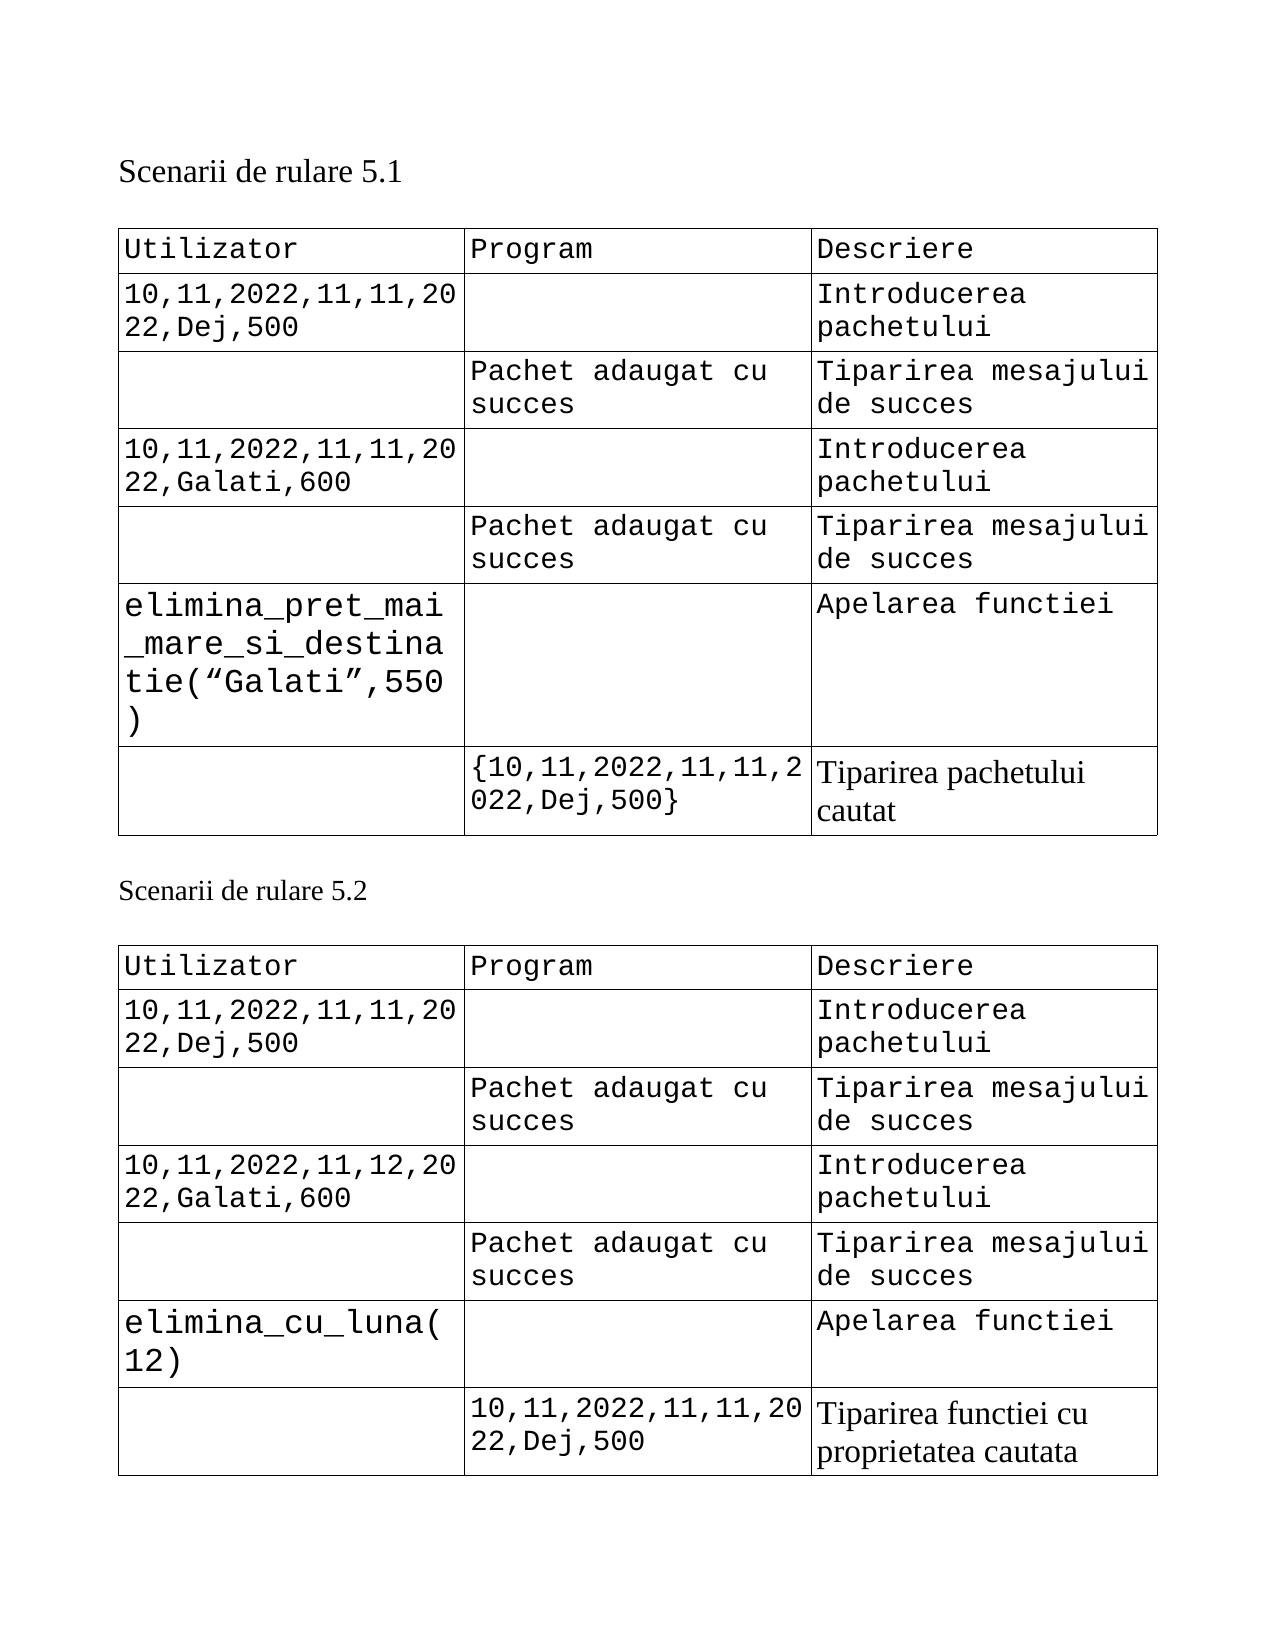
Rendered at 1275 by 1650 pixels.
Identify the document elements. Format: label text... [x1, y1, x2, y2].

table_header Program [465, 946, 811, 989]
table_header Program [465, 229, 811, 273]
table_cell 10,11,2022,11,11,2022,Dej,500 [119, 990, 464, 1067]
table_cell 10,11,2022,11,12,2022,Galati,600 [119, 1146, 464, 1222]
text Scenarii de rulare 5.1 [118, 152, 1157, 190]
table_header Descriere [812, 229, 1157, 273]
table_header Utilizator [119, 946, 464, 989]
table_cell Introducerea pachetului [812, 274, 1157, 351]
table_header [119, 747, 464, 834]
table_cell Pachet adaugat cu succes [465, 1223, 811, 1300]
table_cell 10,11,2022,11,11,2022,Galati,600 [119, 429, 464, 506]
table_cell [465, 1146, 811, 1222]
table_header Tiparirea functiei cu proprietatea cautata [812, 1388, 1157, 1475]
table_cell elimina_cu_luna(12) [119, 1301, 464, 1387]
table_cell Tiparirea mesajului de succes [812, 1223, 1157, 1300]
table_cell Apelarea functiei [812, 584, 1157, 746]
table_cell [119, 1068, 464, 1144]
table_header Descriere [812, 946, 1157, 989]
table_cell [465, 274, 811, 351]
text Scenarii de rulare 5.2 [118, 873, 1157, 906]
table_cell 10,11,2022,11,11,2022,Dej,500 [119, 274, 464, 351]
table_header 10,11,2022,11,11,2022,Dej,500 [465, 1388, 811, 1475]
table_cell Pachet adaugat cu succes [465, 352, 811, 428]
table_cell [465, 429, 811, 506]
table_header Tiparirea pachetului cautat [812, 747, 1157, 834]
table_cell Tiparirea mesajului de succes [812, 352, 1157, 428]
table_cell Tiparirea mesajului de succes [812, 507, 1157, 583]
table_cell [465, 1301, 811, 1387]
table_cell [119, 507, 464, 583]
table_cell Pachet adaugat cu succes [465, 1068, 811, 1144]
table_header [119, 1388, 464, 1475]
table_cell Introducerea pachetului [812, 990, 1157, 1067]
table_header {10,11,2022,11,11,2022,Dej,500} [465, 747, 811, 834]
table_cell [465, 990, 811, 1067]
table_cell Introducerea pachetului [812, 1146, 1157, 1222]
table_cell Introducerea pachetului [812, 429, 1157, 506]
table_cell [119, 1223, 464, 1300]
table_cell [465, 584, 811, 746]
table_cell [119, 352, 464, 428]
table_header Utilizator [119, 229, 464, 273]
table_cell Apelarea functiei [812, 1301, 1157, 1387]
table_cell Tiparirea mesajului de succes [812, 1068, 1157, 1144]
table_cell elimina_pret_mai_mare_si_destinatie(“Galati”,550) [119, 584, 464, 746]
table_cell Pachet adaugat cu succes [465, 507, 811, 583]
